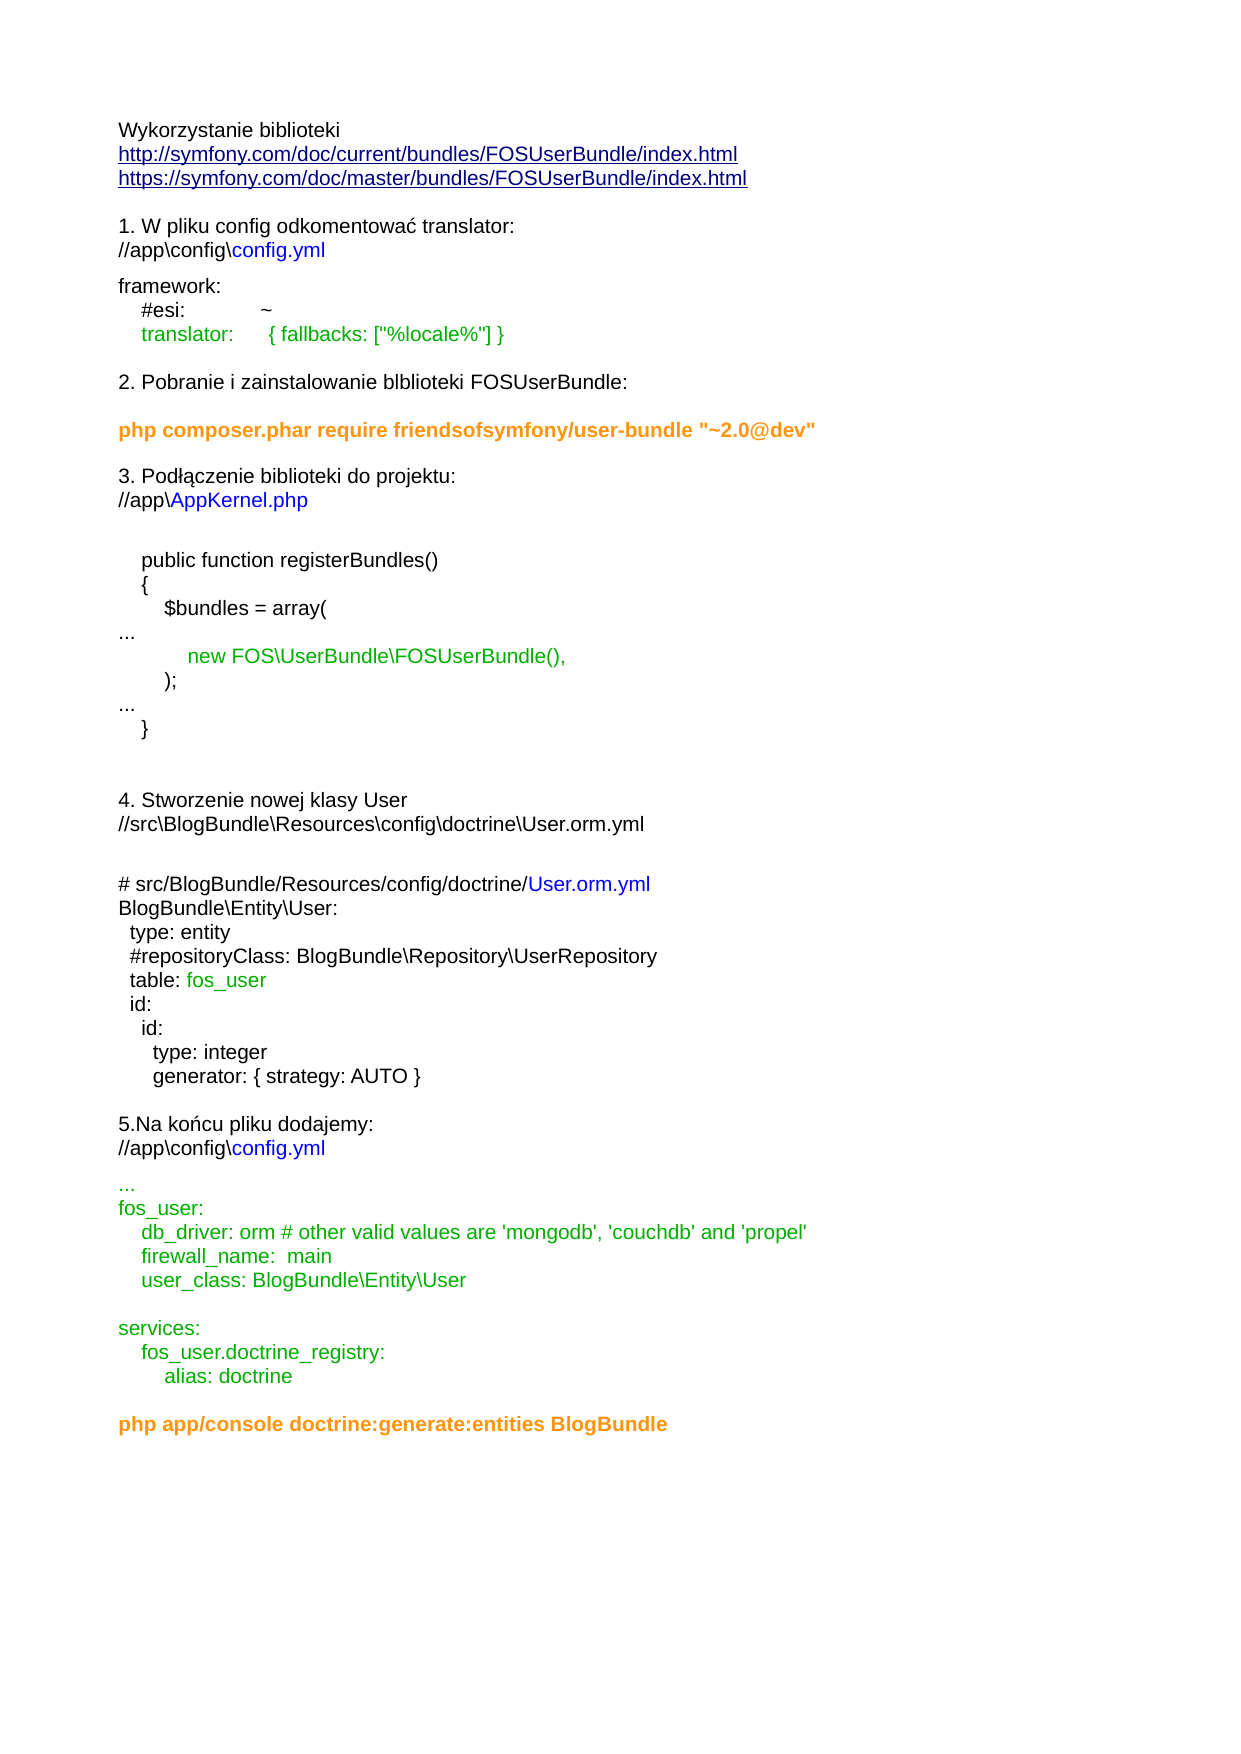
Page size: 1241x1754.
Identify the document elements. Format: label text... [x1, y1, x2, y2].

text https://symfony.com/doc/master/bundles/FOSUserBundle/index.html [118, 166, 1122, 190]
text //app\AppKernel.php [118, 488, 1122, 512]
text 5.Na końcu pliku dodajemy: [118, 1112, 1122, 1136]
text 4. Stworzenie nowej klasy User [118, 788, 1122, 812]
text #esi: ~ [118, 298, 1122, 322]
text http://symfony.com/doc/current/bundles/FOSUserBundle/index.html [118, 142, 1122, 166]
text db_driver: orm # other valid values are 'mongodb', 'couchdb' and 'propel' [118, 1220, 1122, 1244]
text php composer.phar require friendsofsymfony/user-bundle "~2.0@dev" [118, 418, 1122, 442]
text ... [118, 620, 1122, 644]
text id: [118, 1016, 1122, 1040]
text table: fos_user [118, 968, 1122, 992]
text public function registerBundles() [118, 548, 1122, 572]
text type: entity [118, 920, 1122, 944]
text framework: [118, 274, 1122, 298]
text 1. W pliku config odkomentować translator: [118, 214, 1122, 238]
text 3. Podłączenie biblioteki do projektu: [118, 464, 1122, 488]
text //app\config\config.yml [118, 1136, 1122, 1159]
text ... [118, 692, 1122, 716]
text php app/console doctrine:generate:entities BlogBundle [118, 1412, 1122, 1436]
text 2. Pobranie i zainstalowanie blblioteki FOSUserBundle: [118, 370, 1122, 394]
text firewall_name: main [118, 1244, 1122, 1268]
text type: integer [118, 1040, 1122, 1064]
text user_class: BlogBundle\Entity\User [118, 1268, 1122, 1292]
text $bundles = array( [118, 596, 1122, 620]
text translator: { fallbacks: ["%locale%"] } [118, 322, 1122, 346]
text { [118, 572, 1122, 596]
text services: [118, 1316, 1122, 1340]
text } [118, 716, 1122, 740]
text id: [118, 992, 1122, 1016]
text Wykorzystanie biblioteki [118, 118, 1122, 142]
text BlogBundle\Entity\User: [118, 896, 1122, 920]
text # src/BlogBundle/Resources/config/doctrine/User.orm.yml [118, 872, 1122, 896]
text fos_user.doctrine_registry: [118, 1340, 1122, 1364]
text //src\BlogBundle\Resources\config\doctrine\User.orm.yml [118, 812, 1122, 836]
text new FOS\UserBundle\FOSUserBundle(), [118, 644, 1122, 668]
text ... [118, 1172, 1122, 1196]
text generator: { strategy: AUTO } [118, 1064, 1122, 1088]
text fos_user: [118, 1196, 1122, 1220]
text #repositoryClass: BlogBundle\Repository\UserRepository [118, 944, 1122, 968]
text //app\config\config.yml [118, 238, 1122, 262]
text alias: doctrine [118, 1364, 1122, 1388]
text ); [118, 668, 1122, 692]
